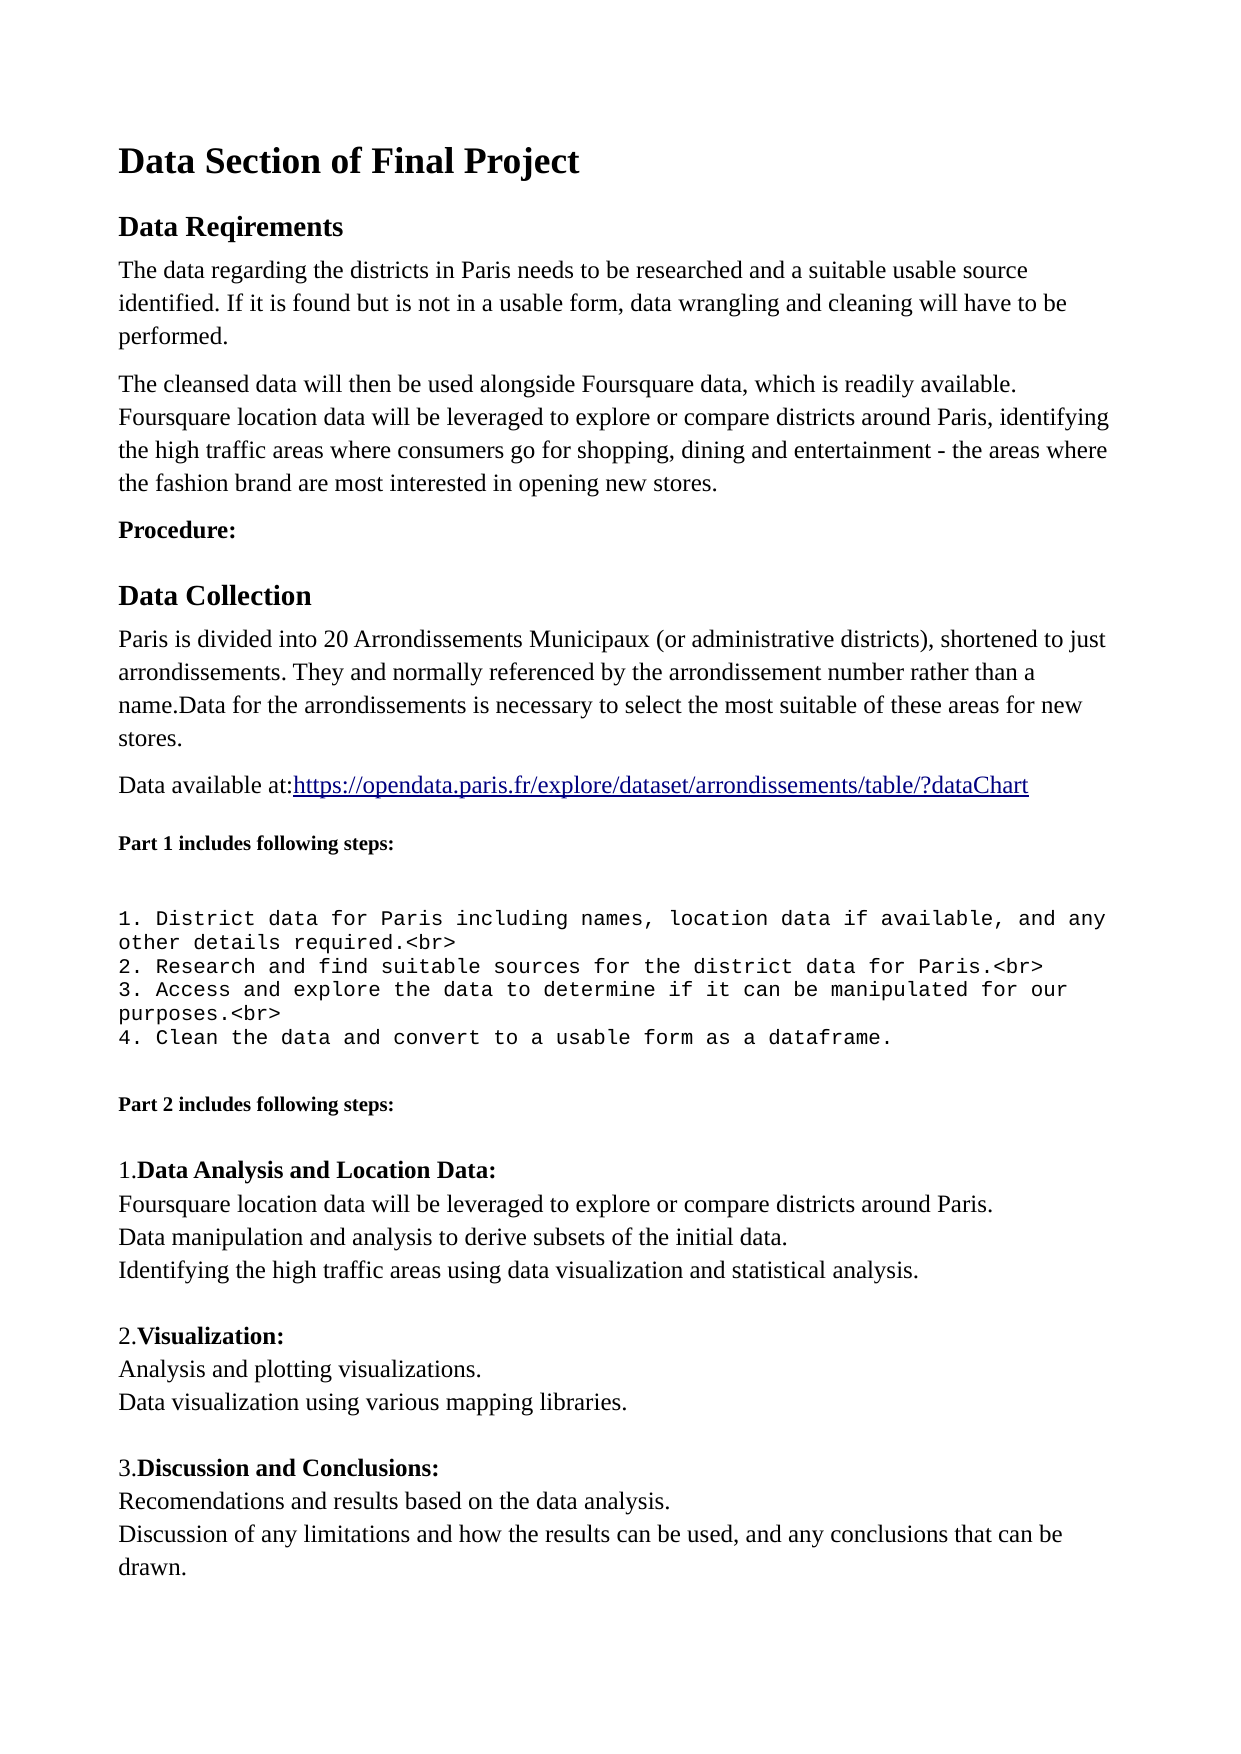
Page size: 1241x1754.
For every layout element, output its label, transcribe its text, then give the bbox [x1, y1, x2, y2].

text 1. District data for Paris including names, location data if available, and any other details required.<br> [118, 908, 1122, 956]
text 2. Research and find suitable sources for the district data for Paris.<br> [118, 956, 1122, 979]
subtitle Data Section of Final Project [118, 139, 1122, 182]
subtitle Data Reqirements [118, 209, 1122, 243]
text Paris is divided into 20 Arrondissements Municipaux (or administrative districts), shortened to just arrondissements. They and normally referenced by the arrondissement number rather than a name.Data for the arrondissements is necessary to select the most suitable of these areas for new stores. [118, 624, 1122, 752]
subtitle Part 1 includes following steps: [118, 831, 1122, 854]
text 4. Clean the data and convert to a usable form as a dataframe. [118, 1027, 1122, 1050]
text 1.Data Analysis and Location Data: Foursquare location data will be leveraged to explore or compare districts around Paris. Data manipulation and analysis to derive subsets of the initial data. Identifying the high traffic areas using data visualization and statistical analysis. 2.Visualization: Analysis and plotting visualizations. Data visualization using various mapping libraries. 3.Discussion and Conclusions: Recomendations and results based on the data analysis. Discussion of any limitations and how the results can be used, and any conclusions that can be drawn. [118, 1123, 1122, 1581]
text 3. Access and explore the data to determine if it can be manipulated for our purposes.<br> [118, 979, 1122, 1027]
subtitle Part 2 includes following steps: [118, 1092, 1122, 1116]
text The data regarding the districts in Paris needs to be researched and a suitable usable source identified. If it is found but is not in a usable form, data wrangling and cleaning will have to be performed. [118, 255, 1122, 350]
text Data available at:https://opendata.paris.fr/explore/dataset/arrondissements/table/?dataChart [118, 770, 1122, 799]
subtitle Data Collection [118, 578, 1122, 611]
text Procedure: [118, 516, 1122, 544]
text The cleansed data will then be used alongside Foursquare data, which is readily available. Foursquare location data will be leveraged to explore or compare districts around Paris, identifying the high traffic areas where consumers go for shopping, dining and entertainment - the areas where the fashion brand are most interested in opening new stores. [118, 369, 1122, 497]
